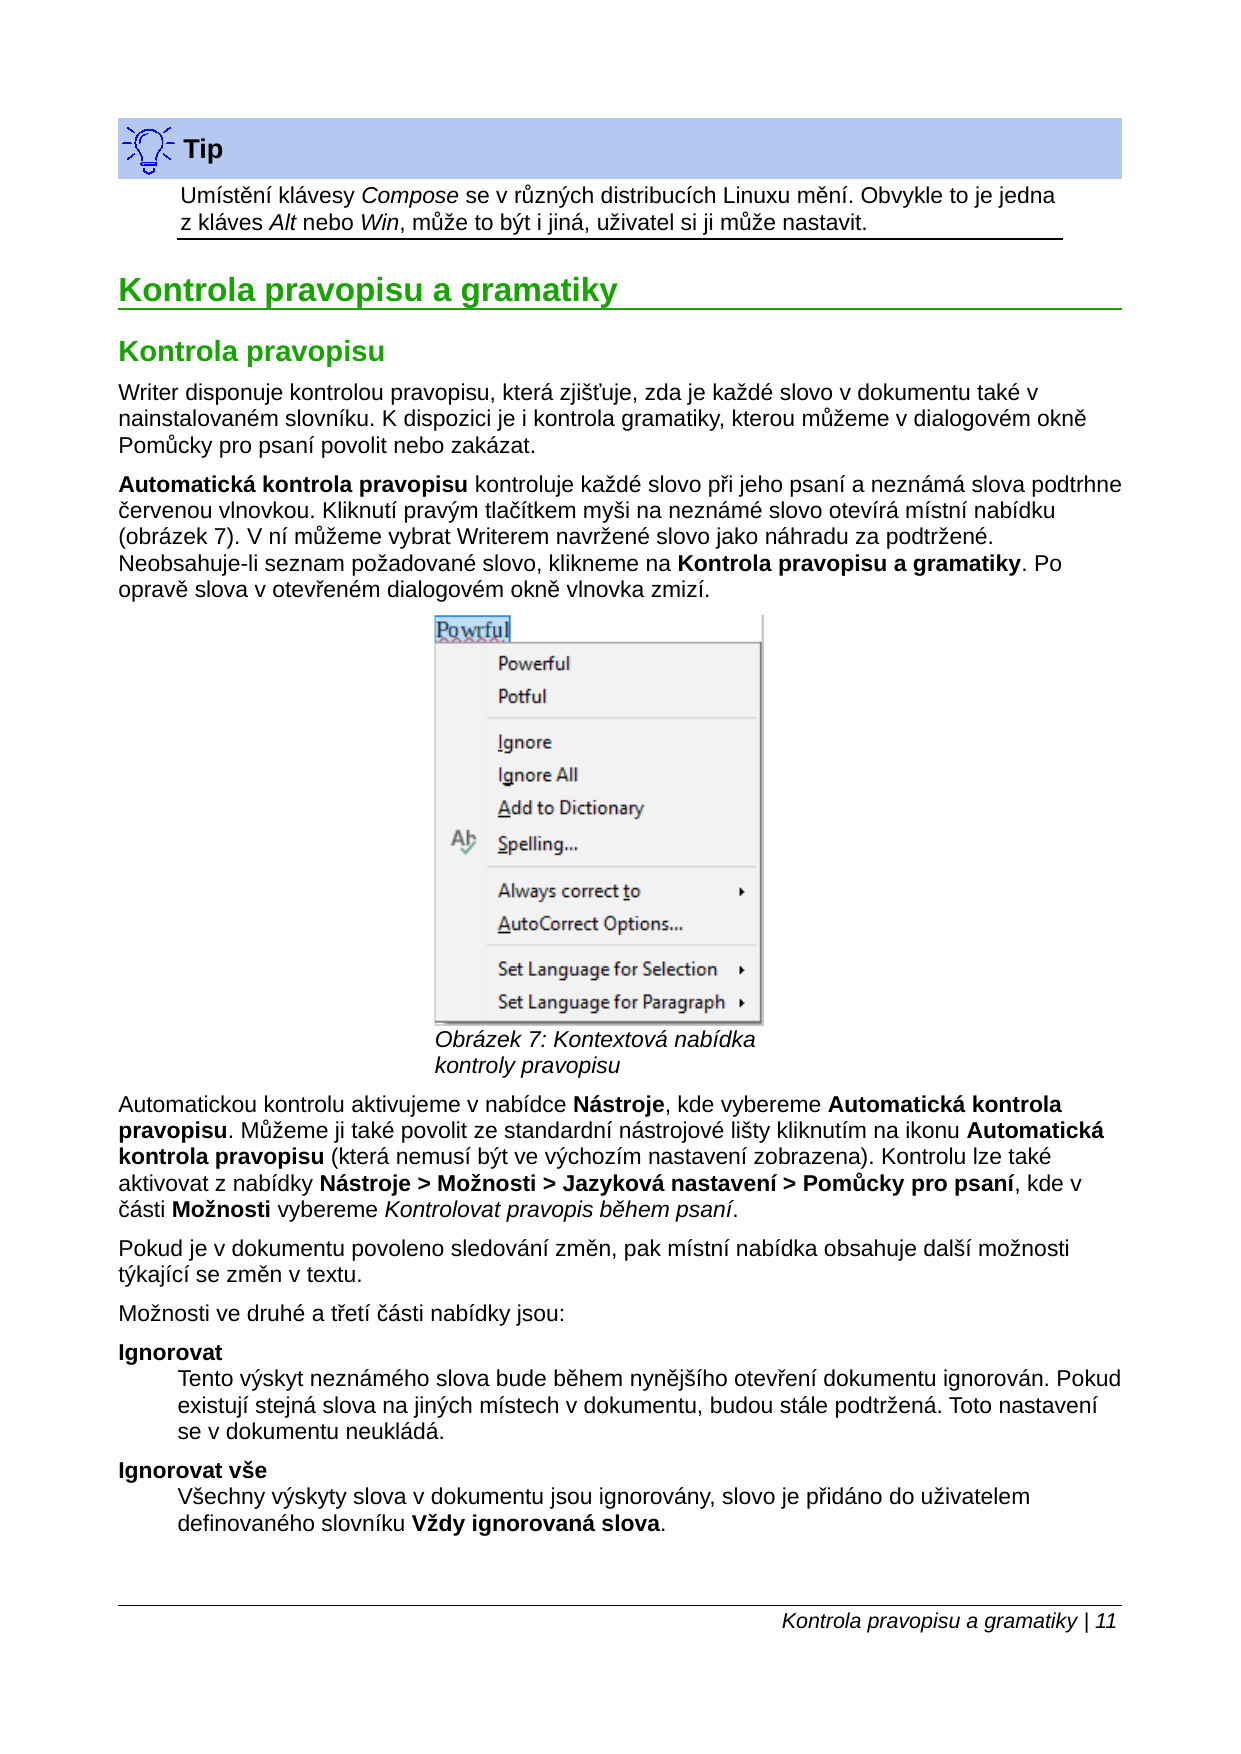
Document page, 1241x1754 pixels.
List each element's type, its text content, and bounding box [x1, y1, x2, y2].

text Všechny výskyty slova v dokumentu jsou ignorovány, slovo je přidáno do uživatelem definovaného slovníku Vždy ignorovaná slova. [177, 1483, 1122, 1536]
text Automatickou kontrolu aktivujeme v nabídce Nástroje, kde vybereme Automatická kontrola pravopisu. Můžeme ji také povolit ze standardní nástrojové lišty kliknutím na ikonu Automatická kontrola pravopisu (která nemusí být ve výchozím nastavení zobrazena). Kontrolu lze také aktivovat z nabídky Nástroje > Možnosti > Jazyková nastavení > Pomůcky pro psaní, kde v části Možnosti vybereme Kontrolovat pravopis během psaní. [118, 1091, 1122, 1222]
text Automatická kontrola pravopisu kontroluje každé slovo při jeho psaní a neznámá slova podtrhne červenou vlnovkou. Kliknutí pravým tlačítkem myši na neznámé slovo otevírá místní nabídku (obrázek 7). V ní můžeme vybrat Writerem navržené slovo jako náhradu za podtržené. Neobsahuje-li seznam požadované slovo, klikneme na Kontrola pravopisu a gramatiky. Po opravě slova v otevřeném dialogovém okně vlnovka zmizí. [118, 471, 1122, 602]
picture [119, 119, 179, 179]
subtitle Kontrola pravopisu a gramatiky [118, 269, 1122, 308]
text Ignorovat vše [118, 1457, 1122, 1483]
text Ignorovat [118, 1339, 1122, 1365]
picture [434, 615, 764, 1026]
text Pokud je v dokumentu povoleno sledování změn, pak místní nabídka obsahuje další možnosti týkající se změn v textu. [118, 1235, 1122, 1288]
text Tento výskyt neznámého slova bude během nynějšího otevření dokumentu ignorován. Pokud existují stejná slova na jiných místech v dokumentu, budou stále podtržená. Toto nastavení se v dokumentu neukládá. [177, 1365, 1122, 1444]
text Možnosti ve druhé a třetí části nabídky jsou: [118, 1300, 1122, 1326]
text Writer disponuje kontrolou pravopisu, která zjišťuje, zda je každé slovo v dokumentu také v nainstalovaném slovníku. K dispozici je i kontrola gramatiky, kterou můžeme v dialogovém okně Pomůcky pro psaní povolit nebo zakázat. [118, 379, 1122, 458]
text Obrázek 7: Kontextová nabídka kontroly pravopisu [434, 615, 806, 1079]
subtitle Kontrola pravopisu [118, 334, 1122, 367]
text Umístění klávesy Compose se v různých distribucích Linuxu mění. Obvykle to je jedna z kláves Alt nebo Win, může to být i jiná, uživatel si ji může nastavit. [177, 179, 1063, 238]
subtitle Tip [118, 118, 1122, 179]
